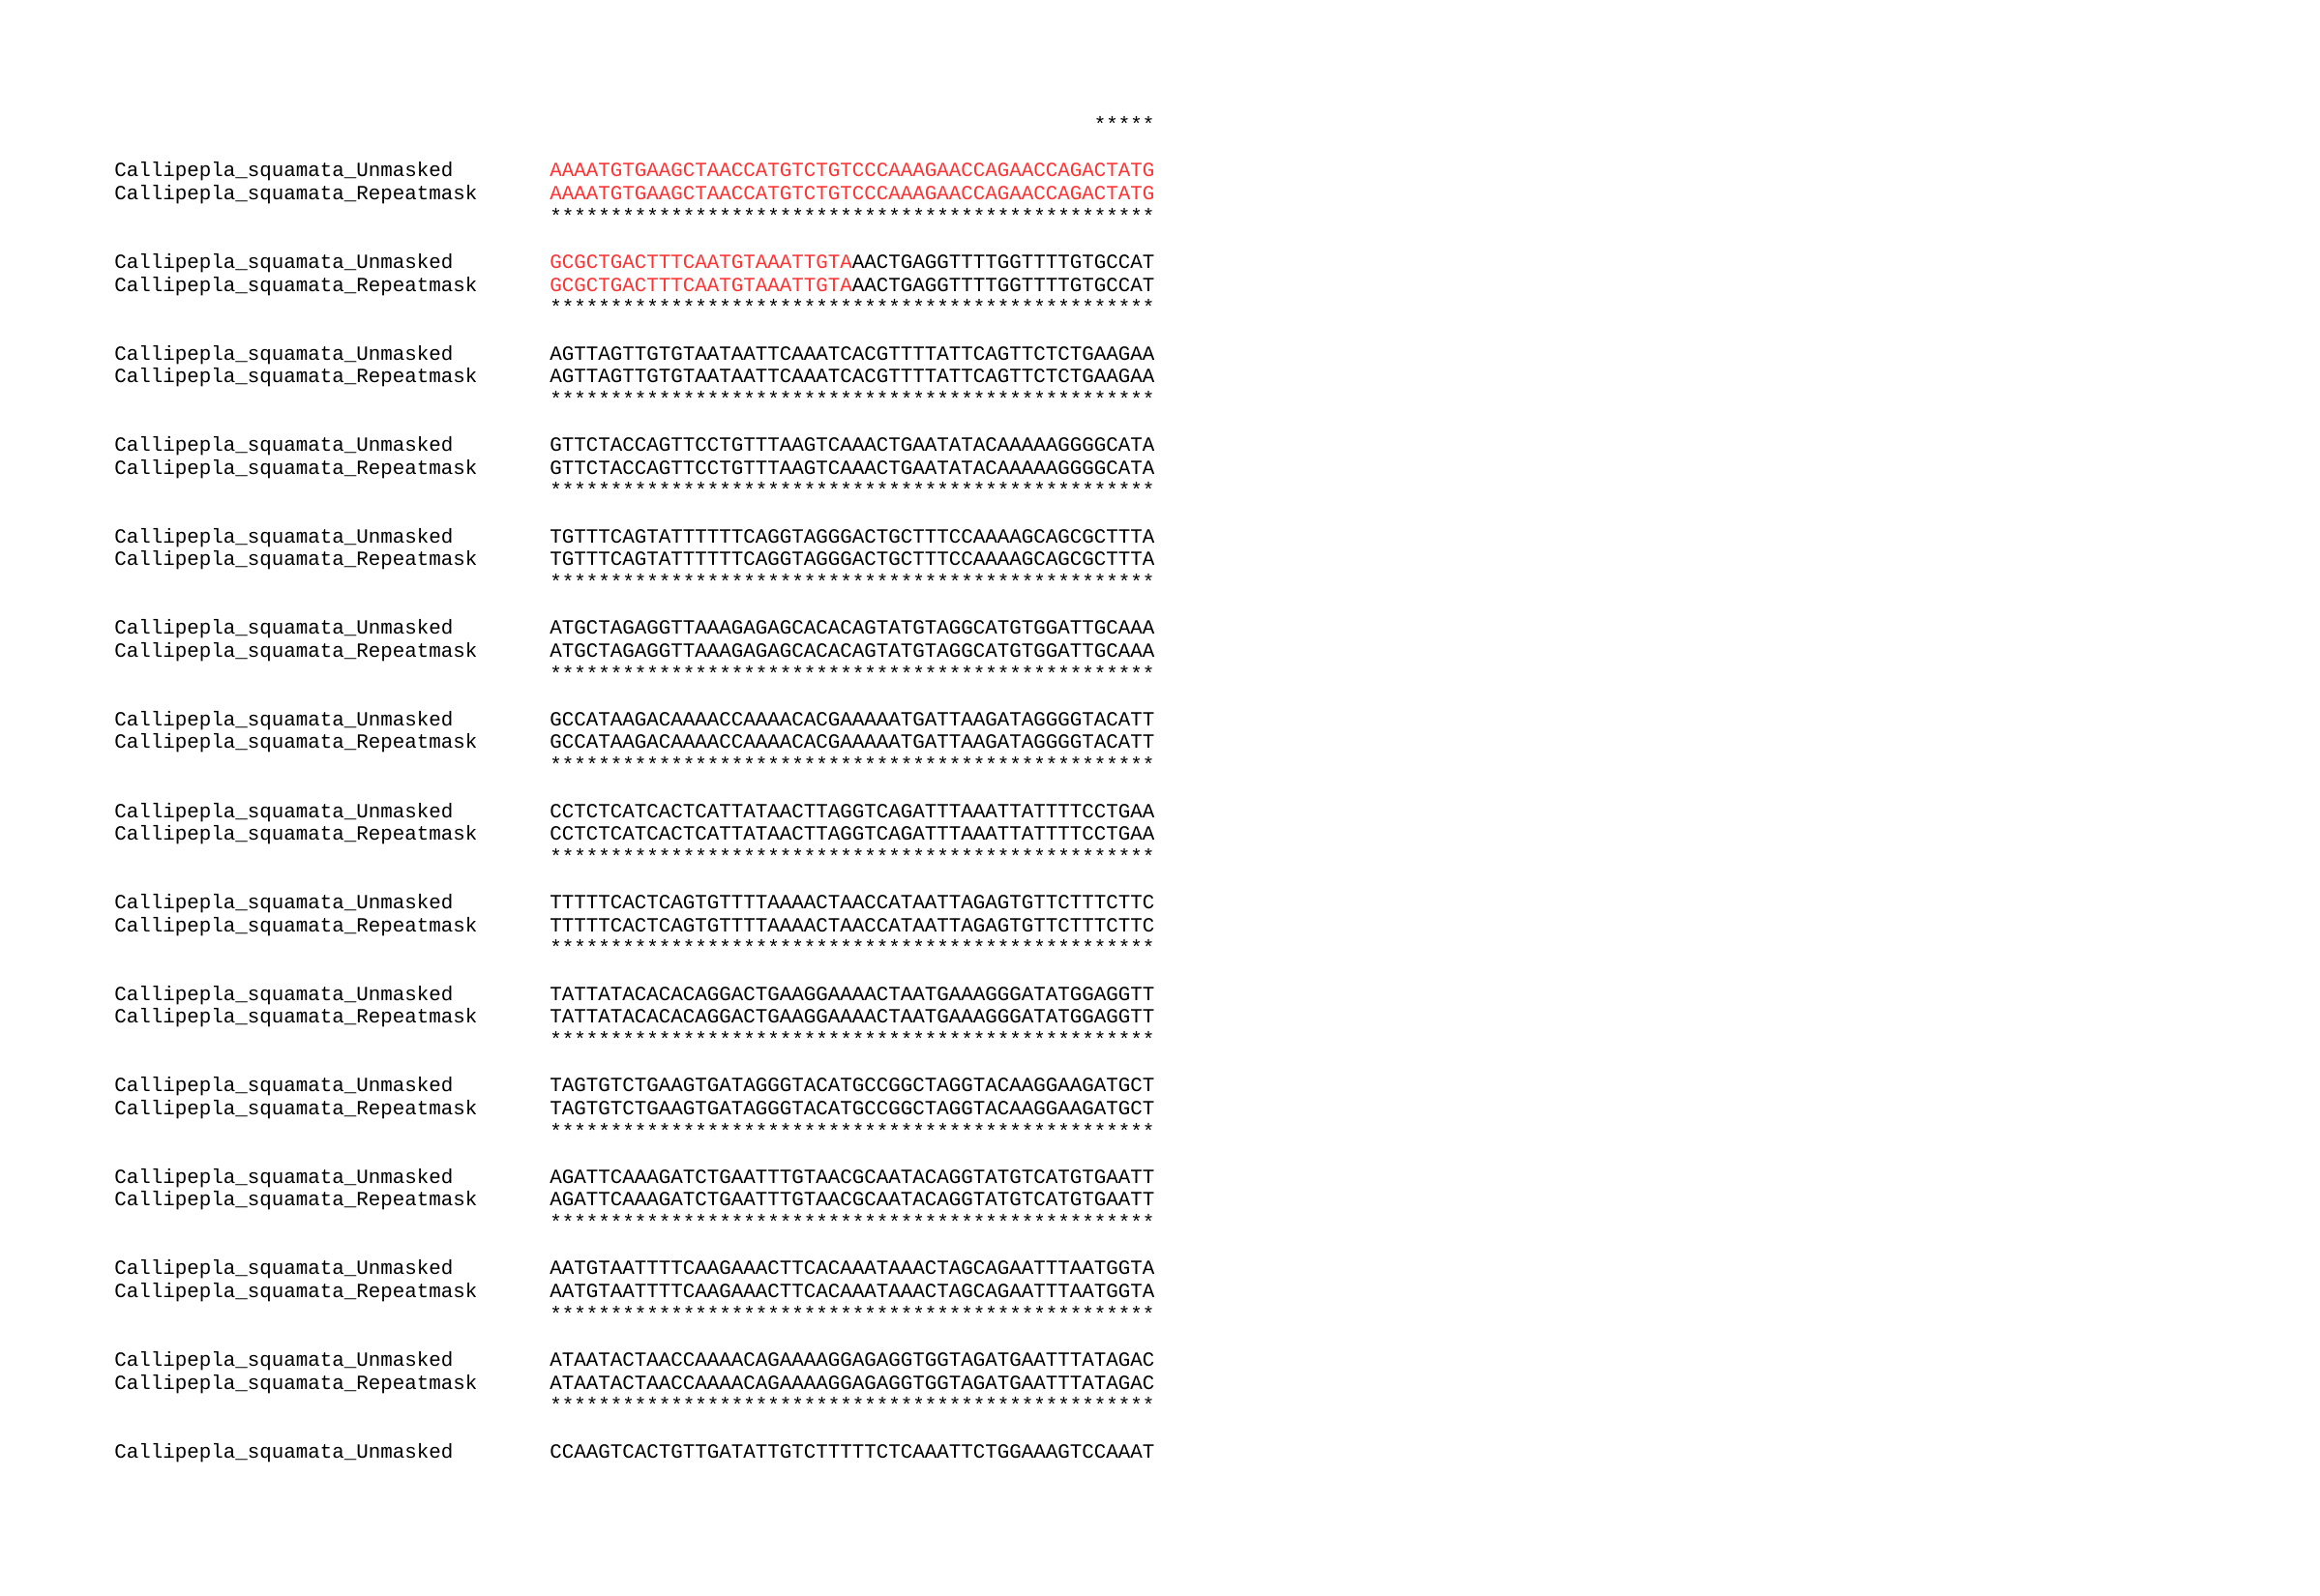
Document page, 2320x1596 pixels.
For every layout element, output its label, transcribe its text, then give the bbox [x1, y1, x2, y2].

text ************************************************** [114, 1395, 2205, 1418]
text ************************************************** [114, 754, 2205, 778]
text ************************************************** [114, 1304, 2205, 1326]
text Callipepla_squamata_Unmasked TTTTTCACTCAGTGTTTTAAAACTAACCATAATTAGAGTGTTCTTTCTTC [114, 892, 2205, 915]
text Callipepla_squamata_Repeatmask TATTATACACACAGGACTGAAGGAAAACTAATGAAAGGGATATGGAGGTT [114, 1006, 2205, 1029]
text Callipepla_squamata_Unmasked AGTTAGTTGTGTAATAATTCAAATCACGTTTTATTCAGTTCTCTGAAGAA [114, 342, 2205, 366]
text Callipepla_squamata_Repeatmask TAGTGTCTGAAGTGATAGGGTACATGCCGGCTAGGTACAAGGAAGATGCT [114, 1098, 2205, 1120]
text Callipepla_squamata_Unmasked GCGCTGACTTTCAATGTAAATTGTAAACTGAGGTTTTGGTTTTGTGCCAT [114, 251, 2205, 275]
text ************************************************** [114, 1120, 2205, 1143]
text Callipepla_squamata_Unmasked ATAATACTAACCAAAACAGAAAAGGAGAGGTGGTAGATGAATTTATAGAC [114, 1349, 2205, 1373]
text ************************************************** [114, 937, 2205, 961]
text Callipepla_squamata_Repeatmask ATGCTAGAGGTTAAAGAGAGCACACAGTATGTAGGCATGTGGATTGCAAA [114, 640, 2205, 664]
text Callipepla_squamata_Repeatmask AAAATGTGAAGCTAACCATGTCTGTCCCAAAGAACCAGAACCAGACTATG [114, 183, 2205, 206]
text Callipepla_squamata_Unmasked ATGCTAGAGGTTAAAGAGAGCACACAGTATGTAGGCATGTGGATTGCAAA [114, 617, 2205, 640]
text Callipepla_squamata_Repeatmask CCTCTCATCACTCATTATAACTTAGGTCAGATTTAAATTATTTTCCTGAA [114, 823, 2205, 846]
text ************************************************** [114, 297, 2205, 320]
text Callipepla_squamata_Repeatmask ATAATACTAACCAAAACAGAAAAGGAGAGGTGGTAGATGAATTTATAGAC [114, 1373, 2205, 1395]
text Callipepla_squamata_Repeatmask GCCATAAGACAAAACCAAAACACGAAAAATGATTAAGATAGGGGTACATT [114, 732, 2205, 754]
text Callipepla_squamata_Repeatmask TGTTTCAGTATTTTTTCAGGTAGGGACTGCTTTCCAAAAGCAGCGCTTTA [114, 548, 2205, 572]
text ************************************************** [114, 664, 2205, 686]
text Callipepla_squamata_Unmasked CCAAGTCACTGTTGATATTGTCTTTTTCTCAAATTCTGGAAAGTCCAAAT [114, 1440, 2205, 1463]
text ************************************************** [114, 480, 2205, 503]
text ************************************************** [114, 1029, 2205, 1052]
text Callipepla_squamata_Unmasked GCCATAAGACAAAACCAAAACACGAAAAATGATTAAGATAGGGGTACATT [114, 709, 2205, 732]
text Callipepla_squamata_Repeatmask TTTTTCACTCAGTGTTTTAAAACTAACCATAATTAGAGTGTTCTTTCTTC [114, 915, 2205, 937]
text ************************************************** [114, 846, 2205, 869]
text Callipepla_squamata_Unmasked TGTTTCAGTATTTTTTCAGGTAGGGACTGCTTTCCAAAAGCAGCGCTTTA [114, 526, 2205, 548]
text Callipepla_squamata_Unmasked CCTCTCATCACTCATTATAACTTAGGTCAGATTTAAATTATTTTCCTGAA [114, 800, 2205, 823]
text Callipepla_squamata_Unmasked AATGTAATTTTCAAGAAACTTCACAAATAAACTAGCAGAATTTAATGGTA [114, 1257, 2205, 1281]
text Callipepla_squamata_Unmasked AAAATGTGAAGCTAACCATGTCTGTCCCAAAGAACCAGAACCAGACTATG [114, 160, 2205, 183]
text Callipepla_squamata_Unmasked TAGTGTCTGAAGTGATAGGGTACATGCCGGCTAGGTACAAGGAAGATGCT [114, 1075, 2205, 1098]
text ************************************************** [114, 389, 2205, 412]
text Callipepla_squamata_Repeatmask GCGCTGACTTTCAATGTAAATTGTAAACTGAGGTTTTGGTTTTGTGCCAT [114, 275, 2205, 297]
text ***** [114, 114, 2205, 137]
text Callipepla_squamata_Unmasked AGATTCAAAGATCTGAATTTGTAACGCAATACAGGTATGTCATGTGAATT [114, 1167, 2205, 1189]
text Callipepla_squamata_Unmasked TATTATACACACAGGACTGAAGGAAAACTAATGAAAGGGATATGGAGGTT [114, 984, 2205, 1006]
text Callipepla_squamata_Unmasked GTTCTACCAGTTCCTGTTTAAGTCAAACTGAATATACAAAAAGGGGCATA [114, 434, 2205, 458]
text Callipepla_squamata_Repeatmask AGATTCAAAGATCTGAATTTGTAACGCAATACAGGTATGTCATGTGAATT [114, 1189, 2205, 1212]
text ************************************************** [114, 1212, 2205, 1235]
text Callipepla_squamata_Repeatmask AGTTAGTTGTGTAATAATTCAAATCACGTTTTATTCAGTTCTCTGAAGAA [114, 366, 2205, 389]
text Callipepla_squamata_Repeatmask GTTCTACCAGTTCCTGTTTAAGTCAAACTGAATATACAAAAAGGGGCATA [114, 458, 2205, 480]
text ************************************************** [114, 572, 2205, 595]
text ************************************************** [114, 206, 2205, 228]
text Callipepla_squamata_Repeatmask AATGTAATTTTCAAGAAACTTCACAAATAAACTAGCAGAATTTAATGGTA [114, 1281, 2205, 1304]
